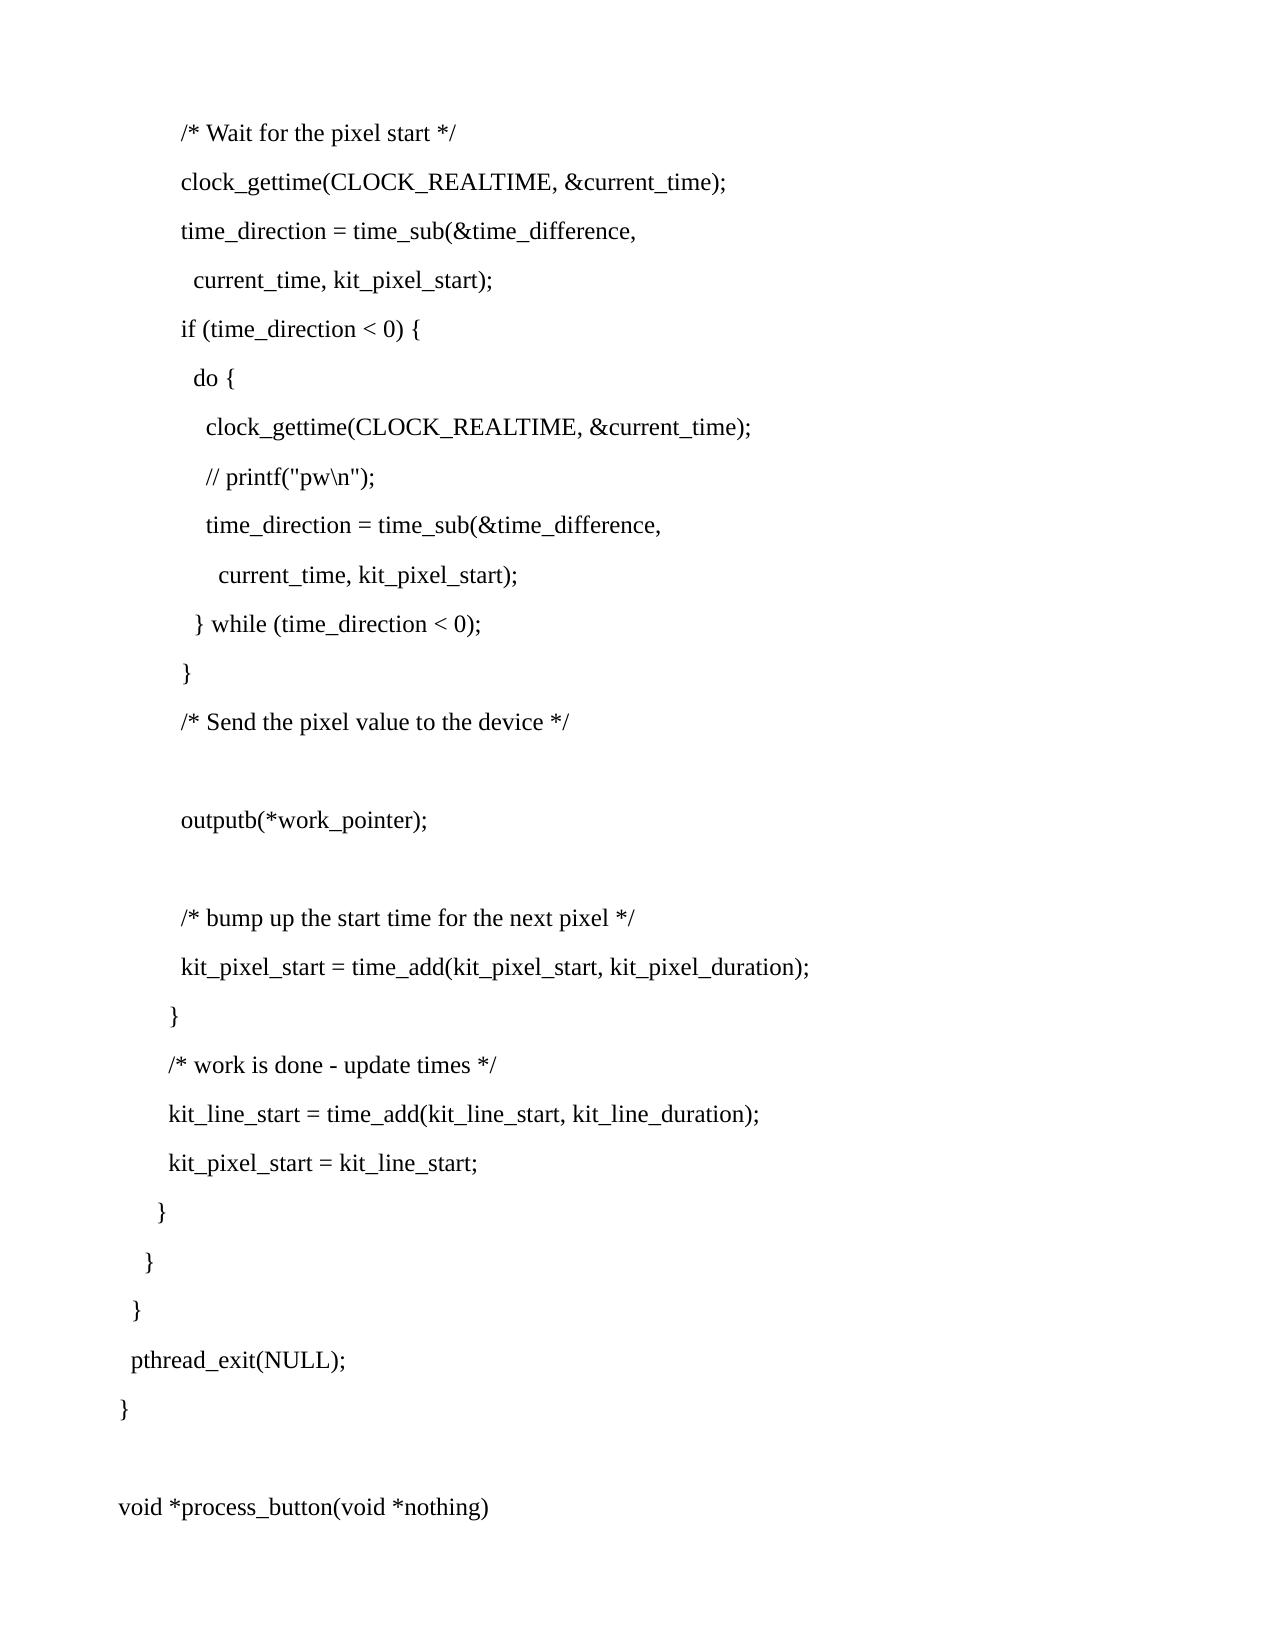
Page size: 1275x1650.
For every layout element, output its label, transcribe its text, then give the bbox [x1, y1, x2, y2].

text kit_line_start = time_add(kit_line_start, kit_line_duration); [118, 1099, 1157, 1128]
text } [118, 1247, 1157, 1275]
text outputb(*work_pointer); [118, 805, 1157, 834]
text /* Wait for the pixel start */ [118, 118, 1157, 147]
text /* bump up the start time for the next pixel */ [118, 903, 1157, 932]
text } [118, 1197, 1157, 1226]
text // printf("pw\n"); [118, 462, 1157, 490]
text clock_gettime(CLOCK_REALTIME, &current_time); [118, 412, 1157, 441]
text kit_pixel_start = time_add(kit_pixel_start, kit_pixel_duration); [118, 952, 1157, 981]
text /* Send the pixel value to the device */ [118, 707, 1157, 736]
text kit_pixel_start = kit_line_start; [118, 1148, 1157, 1177]
text if (time_direction < 0) { [118, 314, 1157, 343]
text } [118, 1001, 1157, 1030]
text current_time, kit_pixel_start); [118, 265, 1157, 294]
text /* work is done - update times */ [118, 1050, 1157, 1079]
text clock_gettime(CLOCK_REALTIME, &current_time); [118, 167, 1157, 196]
text current_time, kit_pixel_start); [118, 560, 1157, 588]
text } [118, 658, 1157, 687]
text time_direction = time_sub(&time_difference, [118, 511, 1157, 539]
text void *process_button(void *nothing) [118, 1492, 1157, 1521]
text } while (time_direction < 0); [118, 609, 1157, 637]
text do { [118, 363, 1157, 392]
text pthread_exit(NULL); [118, 1345, 1157, 1373]
text } [118, 1296, 1157, 1324]
text time_direction = time_sub(&time_difference, [118, 216, 1157, 245]
text } [118, 1394, 1157, 1422]
